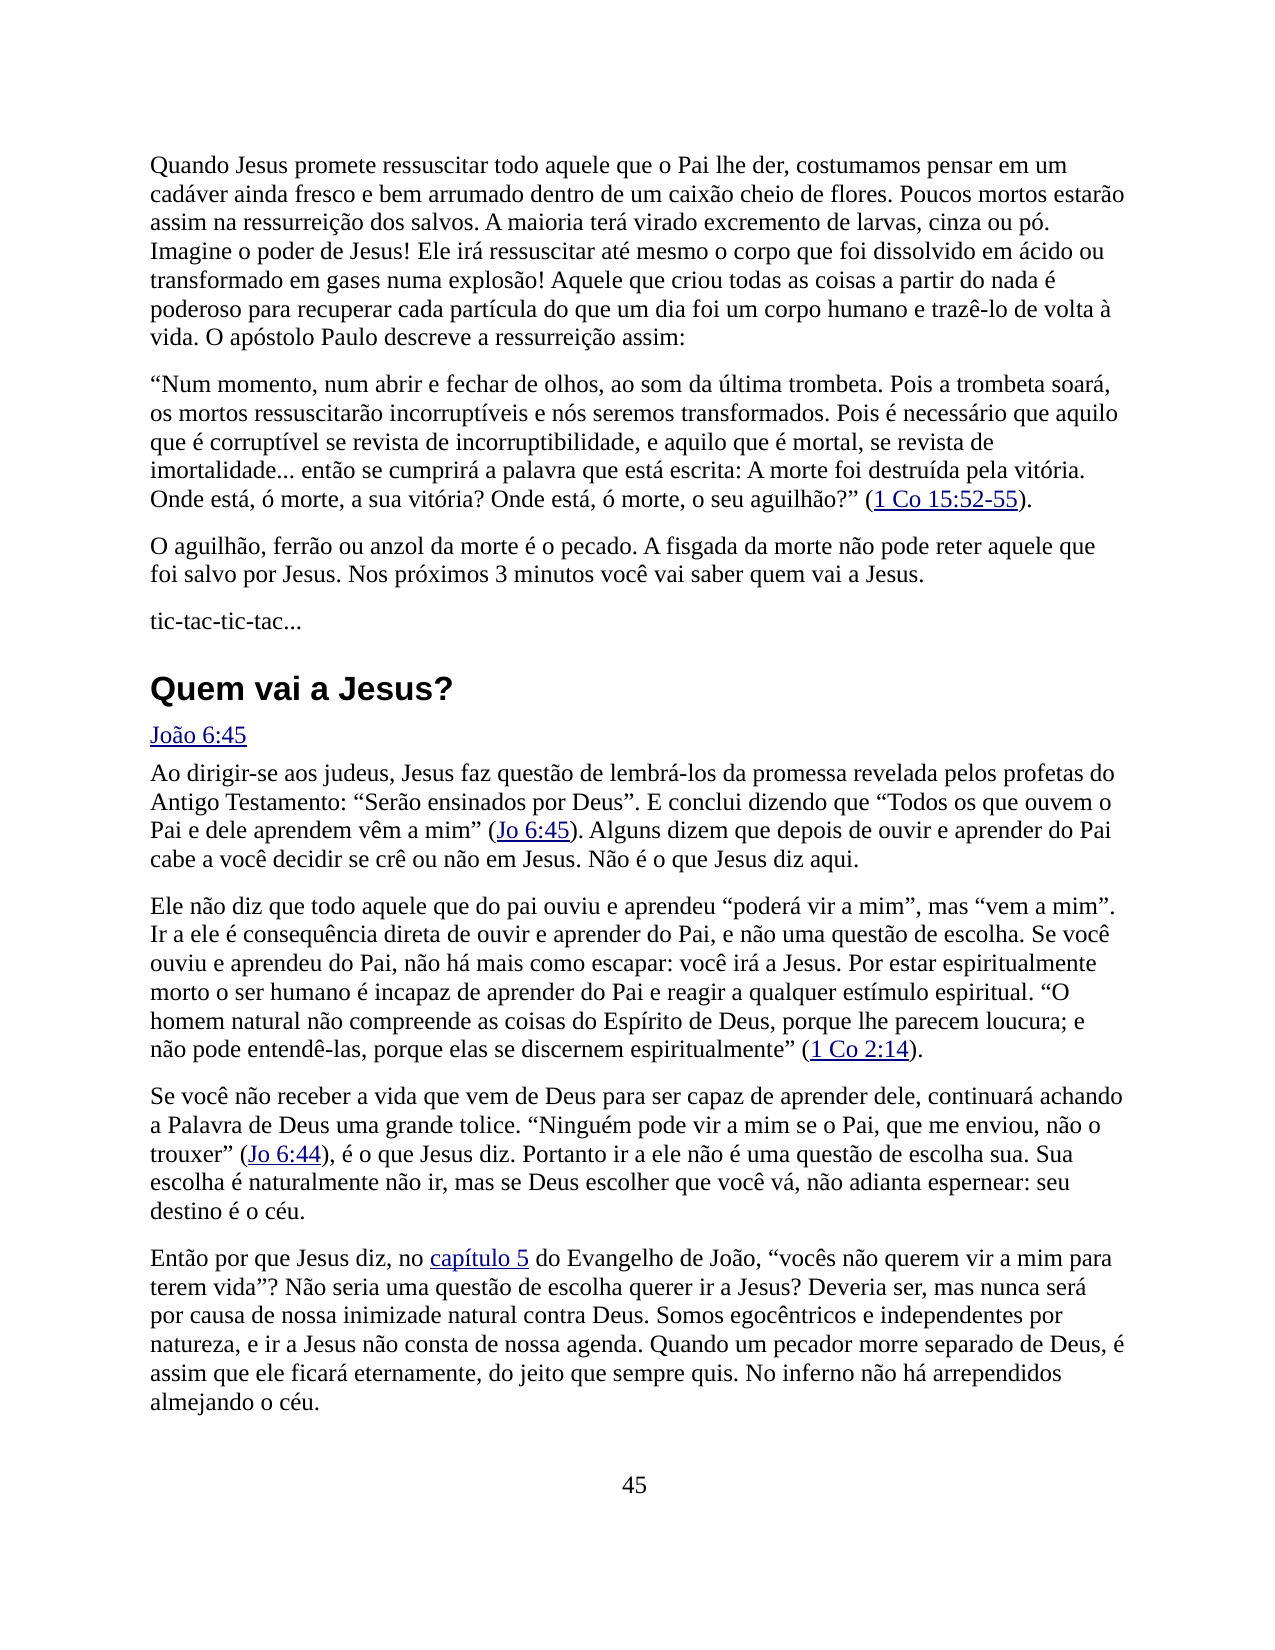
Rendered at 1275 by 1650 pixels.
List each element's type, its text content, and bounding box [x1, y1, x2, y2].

text Ao dirigir-se aos judeus, Jesus faz questão de lembrá-los da promessa revelada pelos profetas do Antigo Testamento: “Serão ensinados por Deus”. E conclui dizendo que “Todos os que ouvem o Pai e dele aprendem vêm a mim” (Jo 6:45). Alguns dizem que depois de ouvir e aprender do Pai cabe a você decidir se crê ou não em Jesus. Não é o que Jesus diz aqui. [150, 758, 1125, 873]
text Ele não diz que todo aquele que do pai ouviu e aprendeu “poderá vir a mim”, mas “vem a mim”. Ir a ele é consequência direta de ouvir e aprender do Pai, e não uma questão de escolha. Se você ouviu e aprendeu do Pai, não há mais como escapar: você irá a Jesus. Por estar espiritualmente morto o ser humano é incapaz de aprender do Pai e reagir a qualquer estímulo espiritual. “O homem natural não compreende as coisas do Espírito de Deus, porque lhe parecem loucura; e não pode entendê-las, porque elas se discernem espiritualmente” (1 Co 2:14). [150, 891, 1125, 1063]
subtitle Quem vai a Jesus? [150, 669, 1125, 708]
text Se você não receber a vida que vem de Deus para ser capaz de aprender dele, continuará achando a Palavra de Deus uma grande tolice. “Ninguém pode vir a mim se o Pai, que me enviou, não o trouxer” (Jo 6:44), é o que Jesus diz. Portanto ir a ele não é uma questão de escolha sua. Sua escolha é naturalmente não ir, mas se Deus escolher que você vá, não adianta espernear: seu destino é o céu. [150, 1081, 1125, 1225]
text Quando Jesus promete ressuscitar todo aquele que o Pai lhe der, costumamos pensar em um cadáver ainda fresco e bem arrumado dentro de um caixão cheio de flores. Poucos mortos estarão assim na ressurreição dos salvos. A maioria terá virado excremento de larvas, cinza ou pó. Imagine o poder de Jesus! Ele irá ressuscitar até mesmo o corpo que foi dissolvido em ácido ou transformado em gases numa explosão! Aquele que criou todas as coisas a partir do nada é poderoso para recuperar cada partícula do que um dia foi um corpo humano e trazê-lo de volta à vida. O apóstolo Paulo descreve a ressurreição assim: [150, 150, 1125, 351]
text Então por que Jesus diz, no capítulo 5 do Evangelho de João, “vocês não querem vir a mim para terem vida”? Não seria uma questão de escolha querer ir a Jesus? Deveria ser, mas nunca será por causa de nossa inimizade natural contra Deus. Somos egocêntricos e independentes por natureza, e ir a Jesus não consta de nossa agenda. Quando um pecador morre separado de Deus, é assim que ele ficará eternamente, do jeito que sempre quis. No inferno não há arrependidos almejando o céu. [150, 1243, 1125, 1415]
text João 6:45 [150, 720, 1125, 749]
text “Num momento, num abrir e fechar de olhos, ao som da última trombeta. Pois a trombeta soará, os mortos ressuscitarão incorruptíveis e nós seremos transformados. Pois é necessário que aquilo que é corruptível se revista de incorruptibilidade, e aquilo que é mortal, se revista de imortalidade... então se cumprirá a palavra que está escrita: A morte foi destruída pela vitória. Onde está, ó morte, a sua vitória? Onde está, ó morte, o seu aguilhão?” (1 Co 15:52-55). [150, 369, 1125, 513]
text O aguilhão, ferrão ou anzol da morte é o pecado. A fisgada da morte não pode reter aquele que foi salvo por Jesus. Nos próximos 3 minutos você vai saber quem vai a Jesus. [150, 531, 1125, 588]
text tic-tac-tic-tac... [150, 606, 1125, 635]
